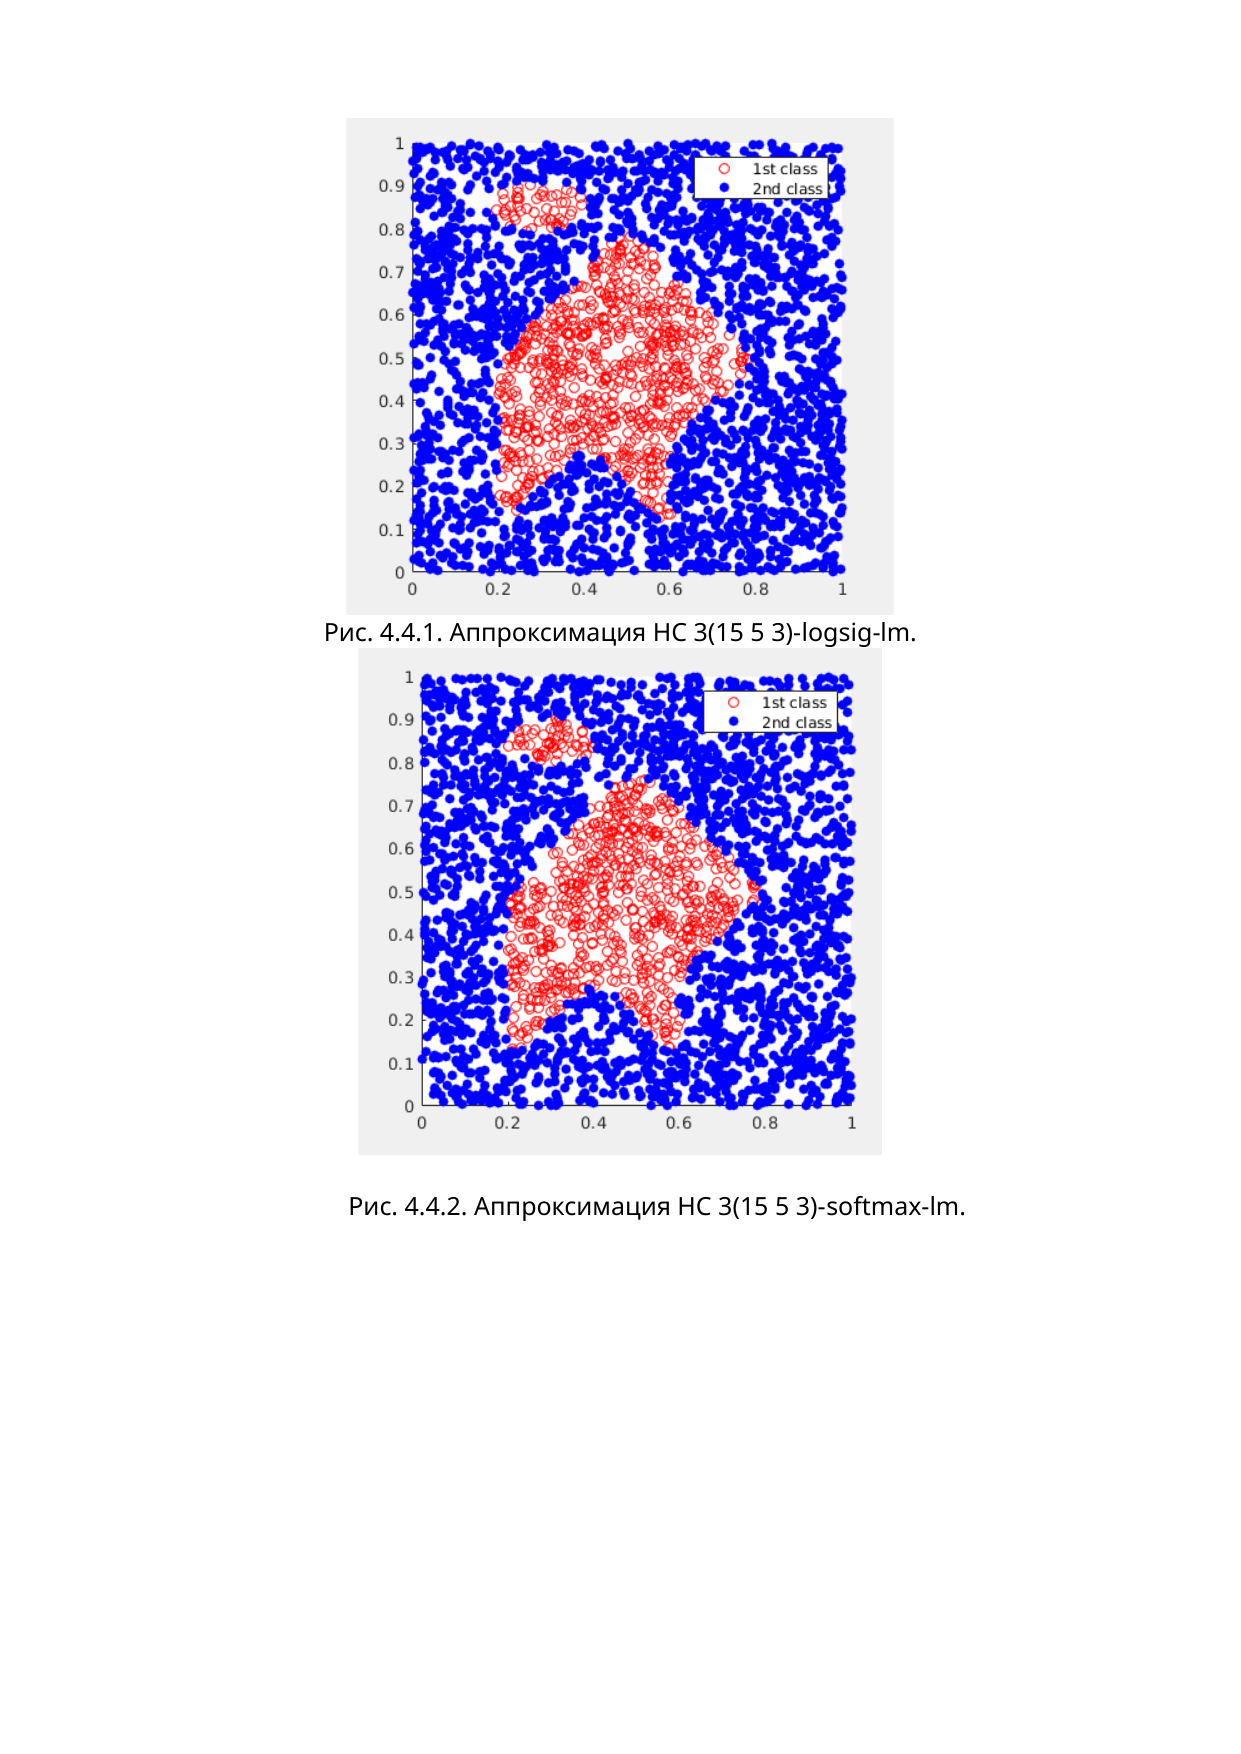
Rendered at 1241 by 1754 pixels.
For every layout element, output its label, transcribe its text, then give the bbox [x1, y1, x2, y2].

picture [358, 648, 882, 1155]
text Рис. 4.4.1. Аппроксимация НС 3(15 5 3)-logsig-lm. [118, 118, 1122, 648]
text Рис. 4.4.2. Аппроксимация НС 3(15 5 3)-softmax-lm. [118, 1189, 1122, 1223]
picture [346, 118, 894, 615]
